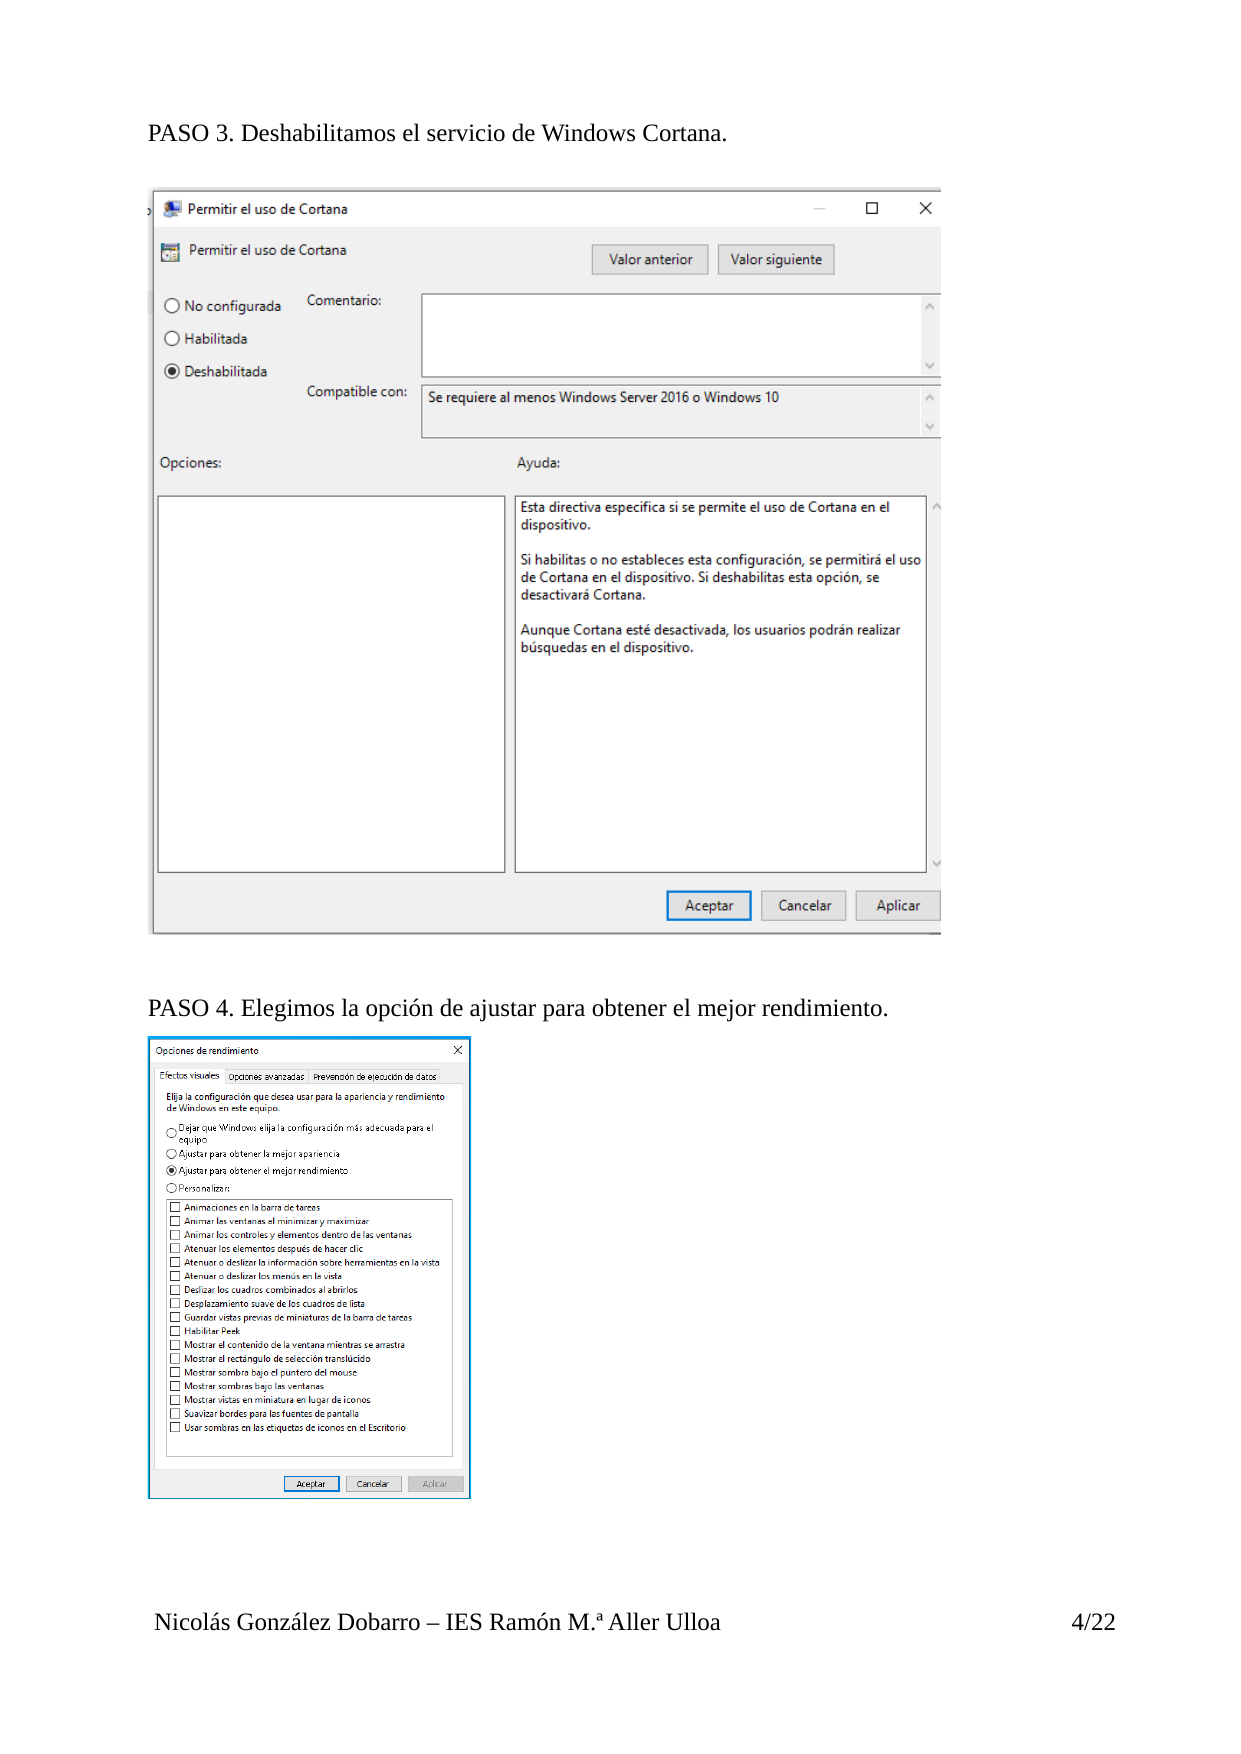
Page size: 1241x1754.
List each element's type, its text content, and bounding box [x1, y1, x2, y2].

picture [147, 187, 941, 935]
picture [150, 1036, 472, 1497]
text PASO 3. Deshabilitamos el servicio de Windows Cortana. [148, 118, 1122, 180]
text PASO 4. Elegimos la opción de ajustar para obtener el mejor rendimiento. [148, 993, 1122, 1022]
